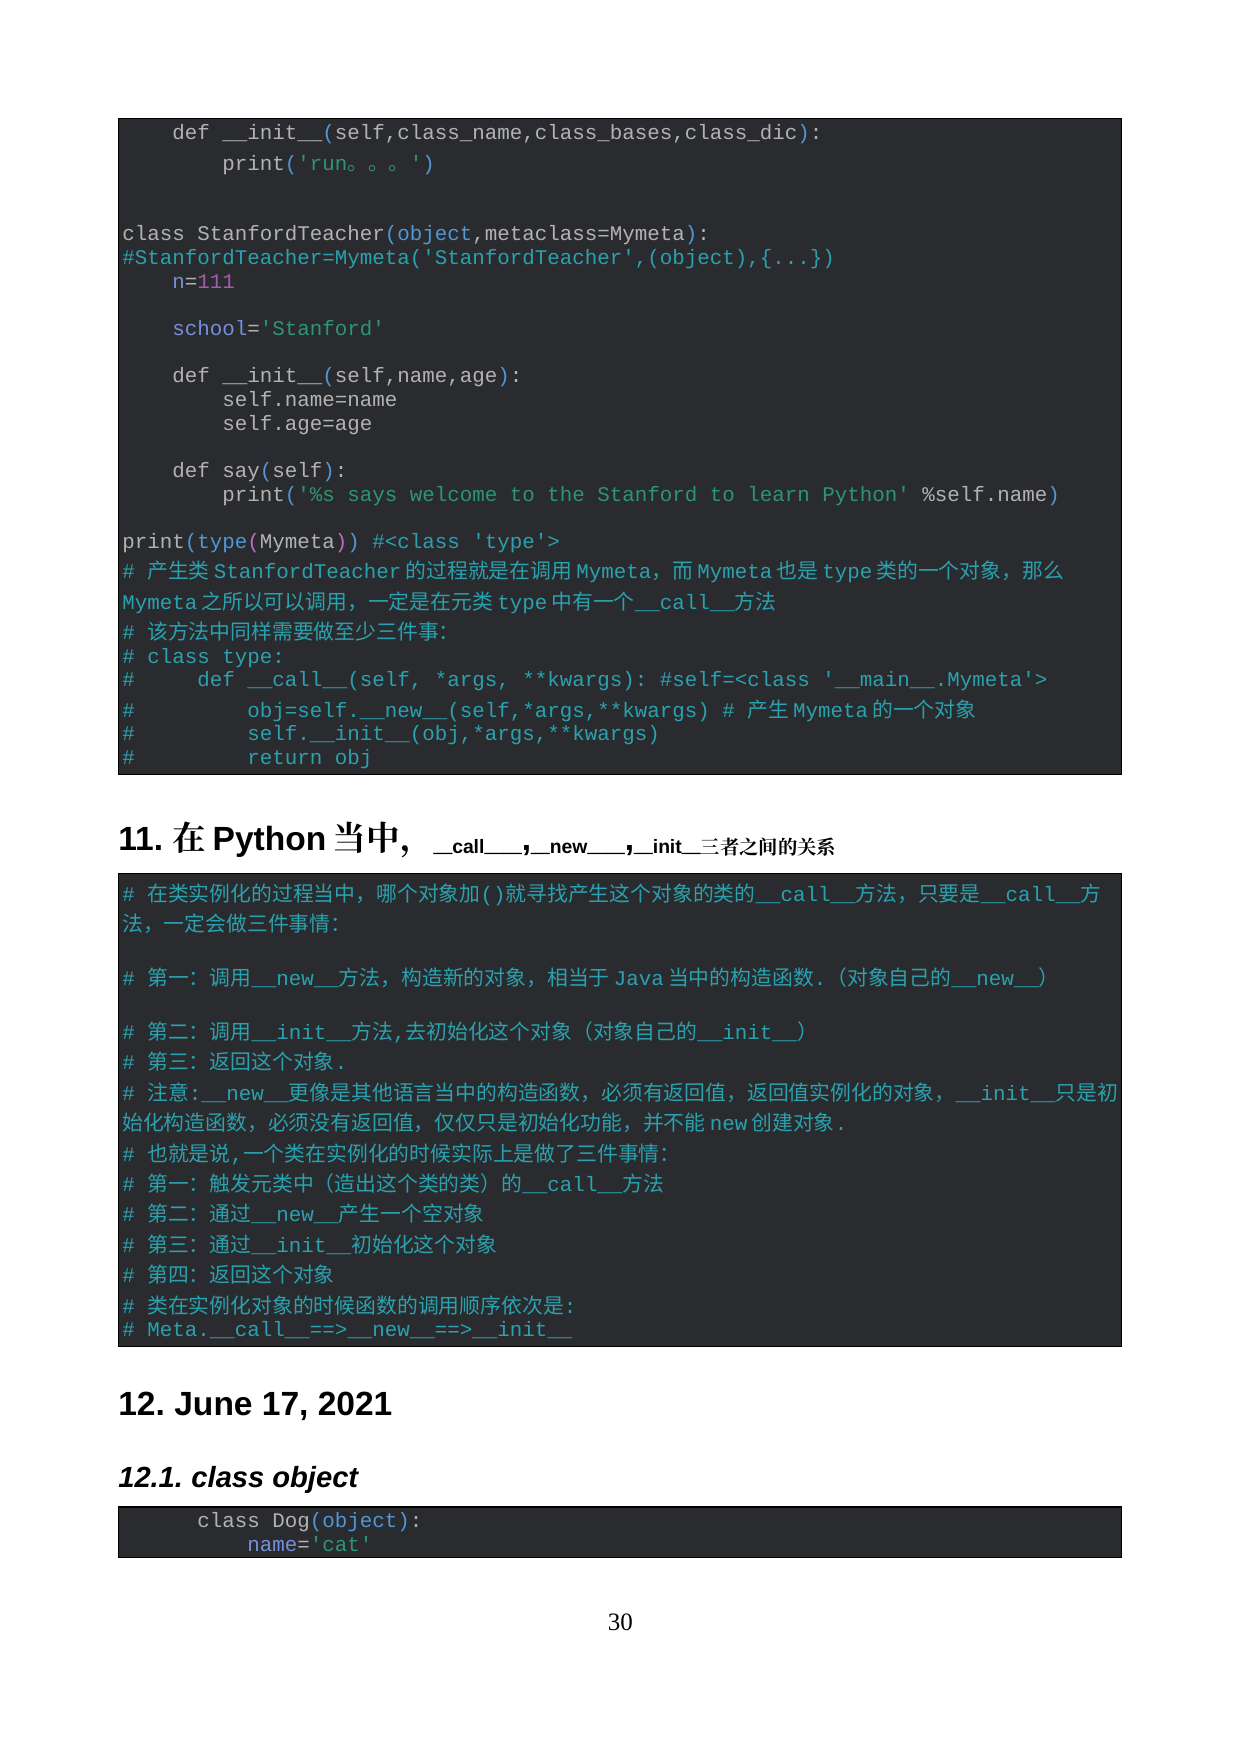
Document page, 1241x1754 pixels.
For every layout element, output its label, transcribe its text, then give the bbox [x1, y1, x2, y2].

text # obj=self.__new__(self,*args,**kwargs) # 产生Mymeta的一个对象 [119, 689, 1121, 719]
text print(type(Mymeta)) #<class 'type'> [119, 527, 1121, 551]
text # 在类实例化的过程当中，哪个对象加()就寻找产生这个对象的类的__call__方法，只要是__call__方法，一定会做三件事情： [119, 874, 1121, 933]
text # Meta.__call__==>__new__==>__init__ [119, 1315, 1121, 1346]
text # 注意:__new__更像是其他语言当中的构造函数，必须有返回值，返回值实例化的对象，__init__只是初始化构造函数，必须没有返回值，仅仅只是初始化功能，并不能new创建对象. [119, 1072, 1121, 1133]
text # 也就是说,一个类在实例化的时候实际上是做了三件事情： [119, 1133, 1121, 1163]
text self.age=age [119, 409, 1121, 432]
text # 第三：通过__init__初始化这个对象 [119, 1224, 1121, 1254]
text class Dog(object): [119, 1508, 1121, 1530]
text name='cat' [119, 1530, 1121, 1557]
text # 第四：返回这个对象 [119, 1254, 1121, 1285]
text def say(self): [119, 456, 1121, 479]
text # 第三：返回这个对象. [119, 1042, 1121, 1072]
text n=111 [119, 267, 1121, 290]
text self.name=name [119, 385, 1121, 409]
subtitle class object [118, 1460, 1122, 1494]
text def __init__(self,class_name,class_bases,class_dic): [119, 119, 1121, 142]
text school='Stanford' [119, 314, 1121, 338]
text # 类在实例化对象的时候函数的调用顺序依次是: [119, 1285, 1121, 1315]
text # return obj [119, 743, 1121, 774]
subtitle 在Python当中，_call__,_new__,_init_三者之间的关系 [118, 812, 1122, 860]
text print('run。。。') [119, 142, 1121, 172]
text # 第二：通过__new__产生一个空对象 [119, 1194, 1121, 1224]
text def __init__(self,name,age): [119, 361, 1121, 385]
text # 产生类StanfordTeacher的过程就是在调用Mymeta，而Mymeta也是type类的一个对象，那么Mymeta之所以可以调用，一定是在元类type中有一个__call__方法 [119, 551, 1121, 611]
text # 第一：触发元类中（造出这个类的类）的__call__方法 [119, 1163, 1121, 1194]
text # class type: [119, 642, 1121, 665]
text print('%s says welcome to the Stanford to learn Python' %self.name) [119, 479, 1121, 503]
text # 该方法中同样需要做至少三件事： [119, 611, 1121, 642]
text # self.__init__(obj,*args,**kwargs) [119, 719, 1121, 743]
text # def __call__(self, *args, **kwargs): #self=<class '__main__.Mymeta'> [119, 665, 1121, 689]
subtitle June 17, 2021 [118, 1384, 1122, 1423]
text # 第一：调用__new__方法，构造新的对象，相当于Java当中的构造函数.（对象自己的__new__） [119, 957, 1121, 987]
text # 第二：调用__init__方法,去初始化这个对象（对象自己的__init__） [119, 1011, 1121, 1042]
text class StanfordTeacher(object,metaclass=Mymeta): #StanfordTeacher=Mymeta('StanfordTeacher',(object),{...}) [119, 219, 1121, 267]
